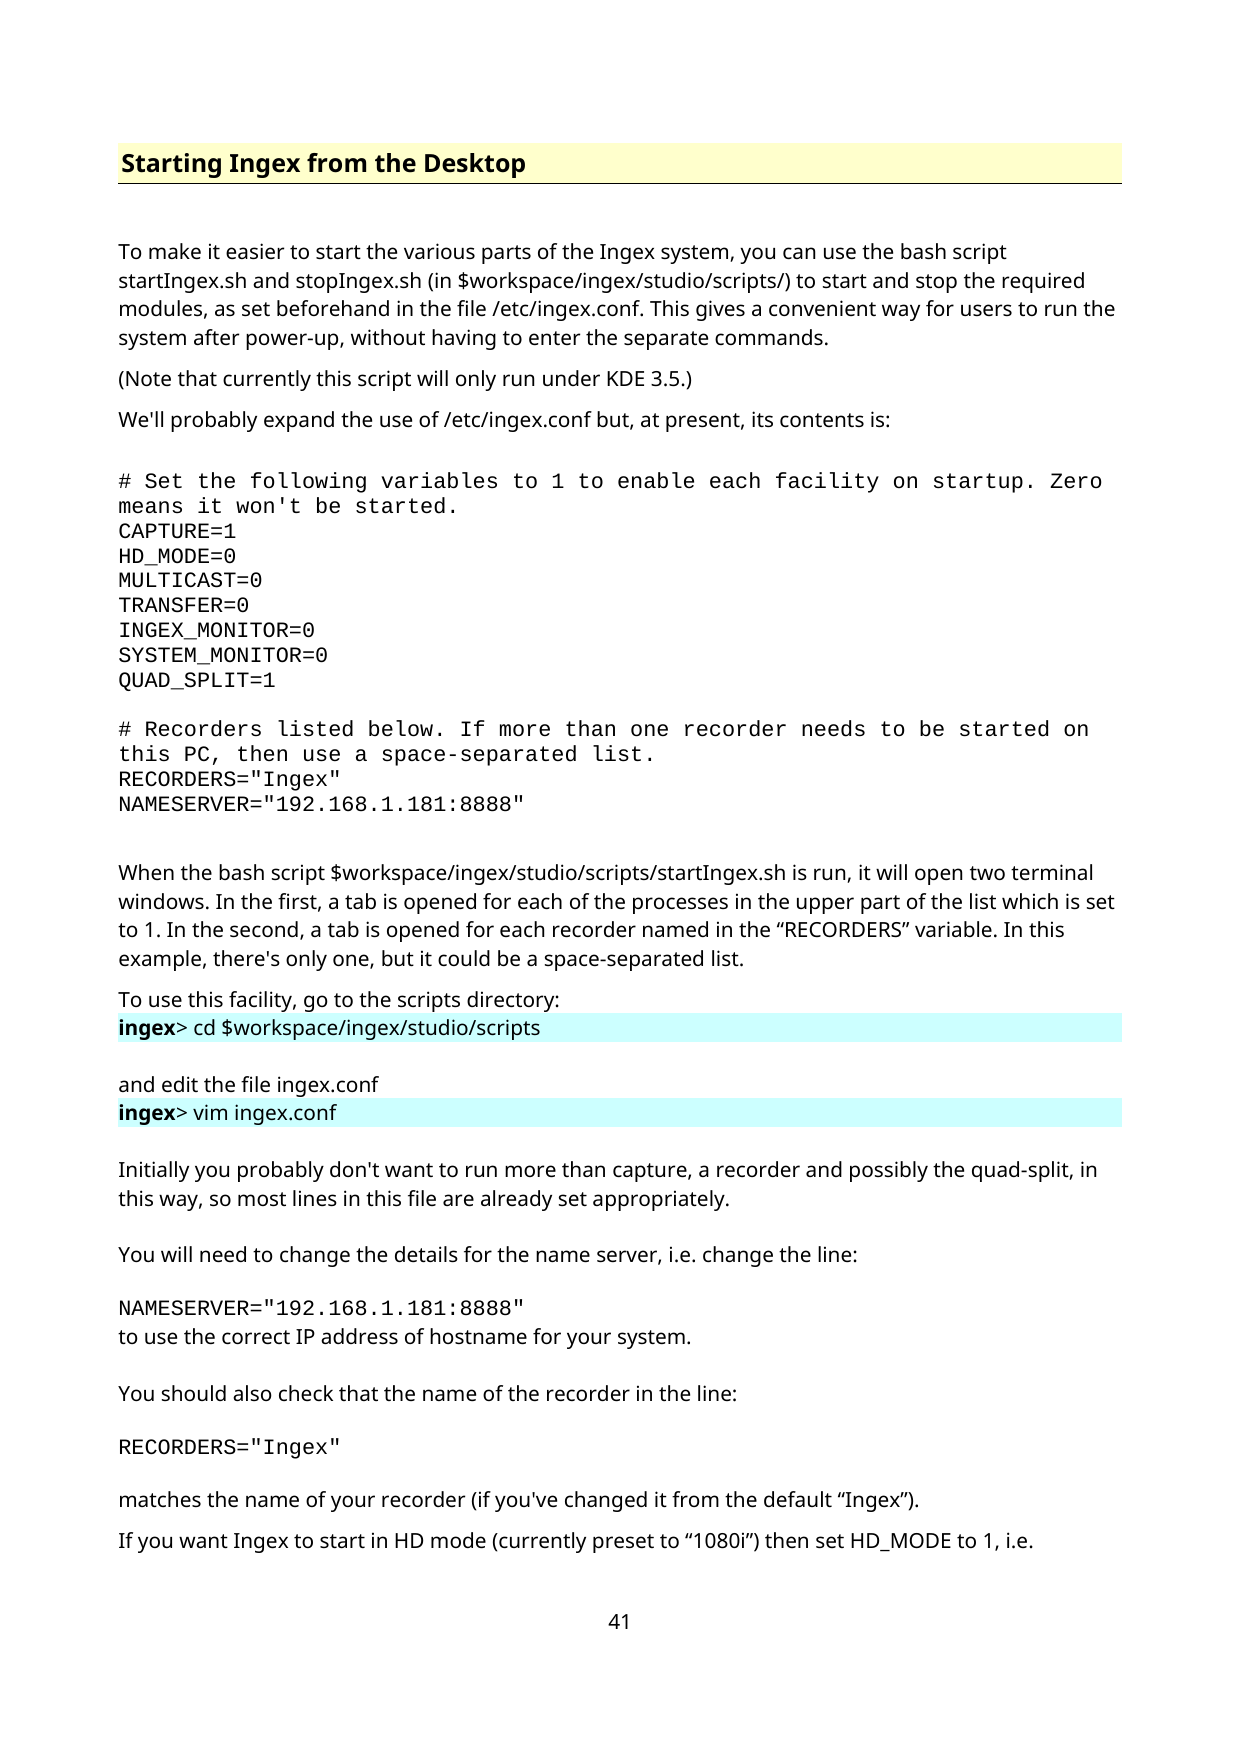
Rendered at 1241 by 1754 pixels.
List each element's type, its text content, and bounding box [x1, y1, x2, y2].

text # Recorders listed below. If more than one recorder needs to be started on this PC, then use a space-separated list. [118, 718, 1122, 768]
text NAMESERVER="192.168.1.181:8888" [118, 1297, 1122, 1322]
text When the bash script $workspace/ingex/studio/scripts/startIngex.sh is run, it will open two terminal windows. In the first, a tab is opened for each of the processes in the upper part of the list which is set to 1. In the second, a tab is opened for each recorder named in the “RECORDERS” variable. In this example, there's only one, but it could be a space-separated list. [118, 858, 1122, 972]
text TRANSFER=0 [118, 594, 1122, 619]
text We'll probably expand the use of /etc/ingex.conf but, at present, its contents is: [118, 405, 1122, 433]
text # Set the following variables to 1 to enable each facility on startup. Zero means it won't be started. [118, 470, 1122, 520]
text Initially you probably don't want to run more than capture, a recorder and possibly the quad-split, in this way, so most lines in this file are already set appropriately. [118, 1155, 1122, 1212]
text RECORDERS="Ingex" [118, 1436, 1122, 1461]
text CAPTURE=1 [118, 520, 1122, 545]
text NAMESERVER="192.168.1.181:8888" [118, 793, 1122, 817]
text INGEX_MONITOR=0 [118, 619, 1122, 644]
text and edit the file ingex.conf [118, 1070, 1122, 1098]
text (Note that currently this script will only run under KDE 3.5.) [118, 364, 1122, 392]
text To use this facility, go to the scripts directory: [118, 985, 1122, 1013]
text ingex> vim ingex.conf [118, 1098, 1122, 1127]
text HD_MODE=0 [118, 545, 1122, 569]
subtitle Starting Ingex from the Desktop [118, 143, 1122, 183]
text MULTICAST=0 [118, 569, 1122, 594]
text to use the correct IP address of hostname for your system. [118, 1322, 1122, 1351]
text To make it easier to start the various parts of the Ingex system, you can use the bash script startIngex.sh and stopIngex.sh (in $workspace/ingex/studio/scripts/) to start and stop the required modules, as set beforehand in the file /etc/ingex.conf. This gives a convenient way for users to run the system after power-up, without having to enter the separate commands. [118, 237, 1122, 351]
text RECORDERS="Ingex" [118, 768, 1122, 793]
text SYSTEM_MONITOR=0 [118, 644, 1122, 669]
text You should also check that the name of the recorder in the line: [118, 1379, 1122, 1408]
text matches the name of your recorder (if you've changed it from the default “Ingex”). [118, 1486, 1122, 1514]
text ingex> cd $workspace/ingex/studio/scripts [118, 1013, 1122, 1042]
text You will need to change the details for the name server, i.e. change the line: [118, 1241, 1122, 1269]
text QUAD_SPLIT=1 [118, 669, 1122, 693]
text If you want Ingex to start in HD mode (currently preset to “1080i”) then set HD_MODE to 1, i.e. [118, 1527, 1122, 1555]
